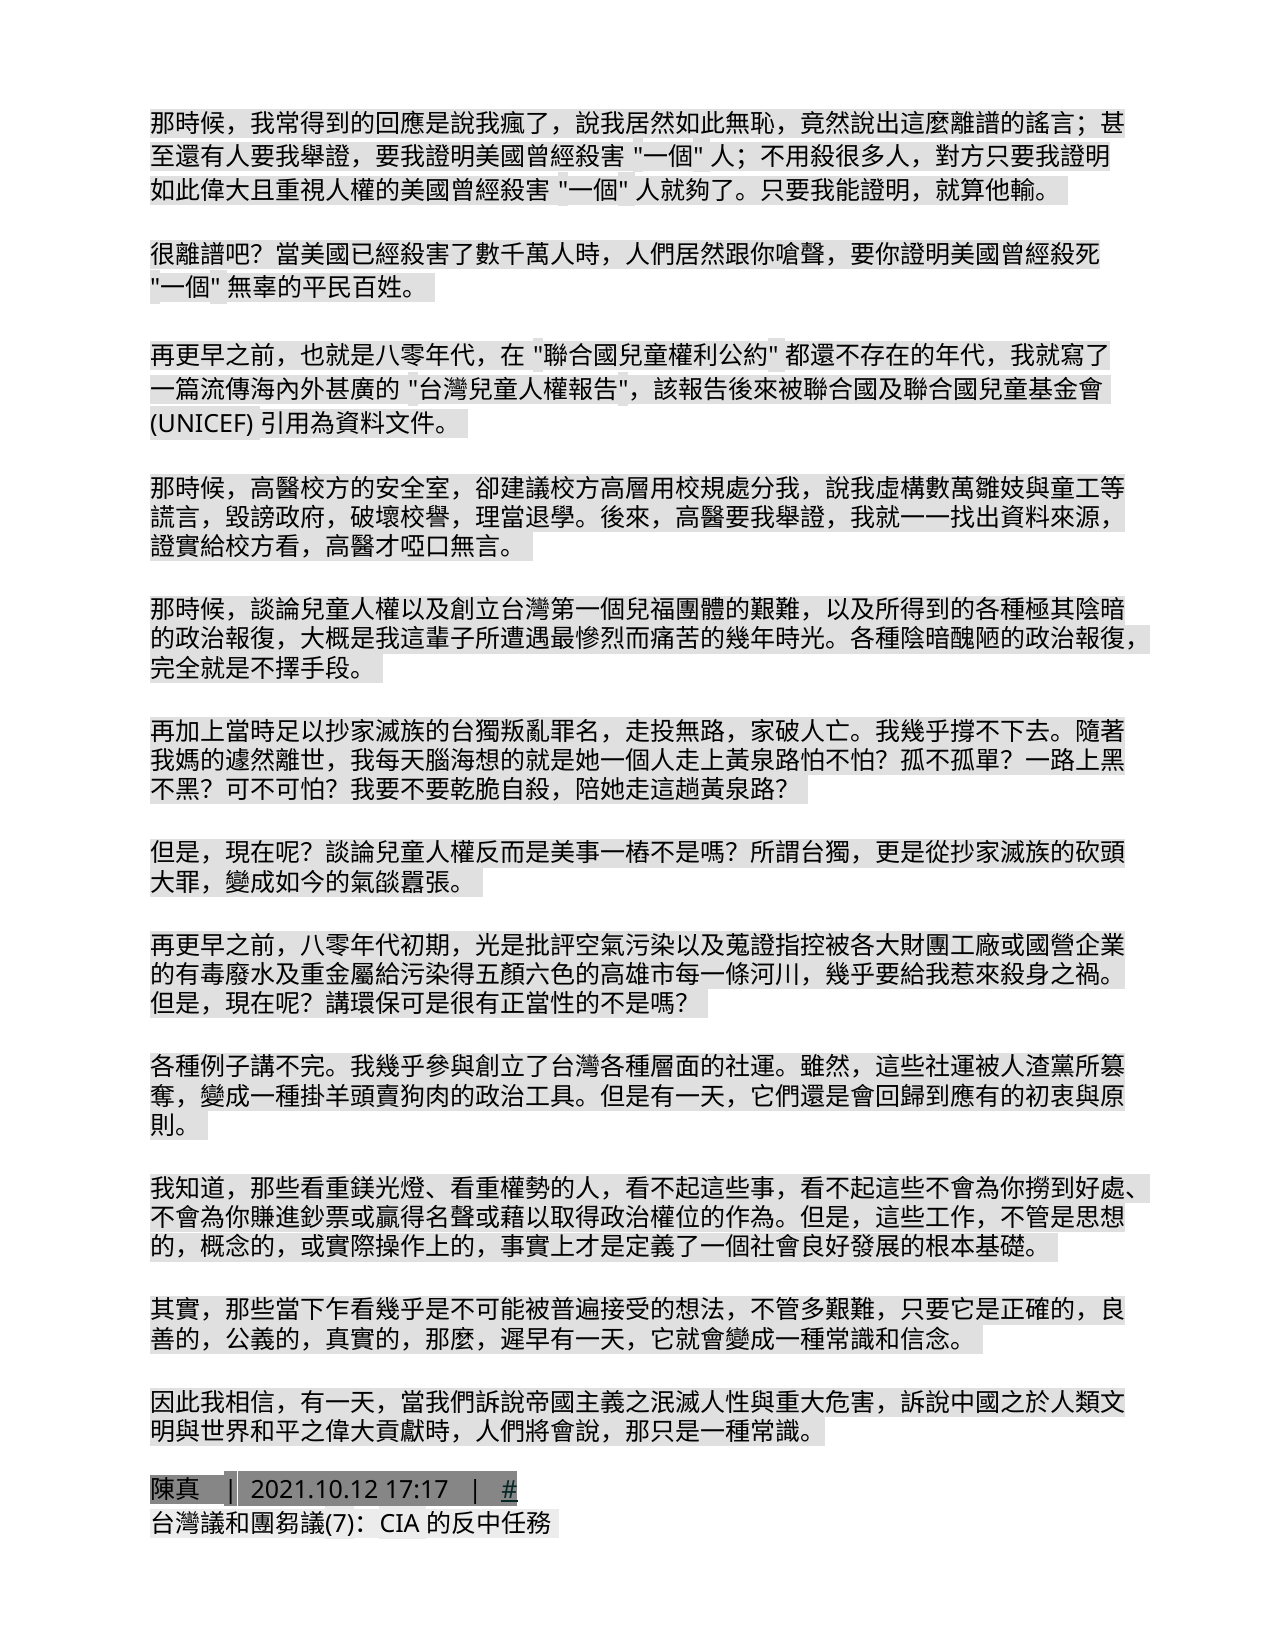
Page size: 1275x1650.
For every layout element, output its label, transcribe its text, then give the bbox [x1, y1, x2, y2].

text 台灣議和團芻議(8)：常識 陳真 2021. 10. 12. CIA 現任局長叫做 William Burns，是個陰險厲害的角色，不是Pompeo 那一種大嘴巴。 這位情報頭子 William Burns，在兩年前的自傳中指證說，有一些美國政治人物當時反對侵略伊拉克，因為沒有理由去毀滅一個國家，入侵、佔領伊拉克根本沒有任何正當性。美國副總統錢尼聽了，很不屑地回應說："我們攻擊伊拉克惟一所需要的正當性，就寫在MIA1 的戰車上"。 MIA1 是當年號稱全世界最強大的戰車。這意思是說：美國想要侵略誰就侵略誰，拳頭就是真理，哪需要什麼理由？ 因此，你看，當年的美國國務卿鮑爾，在聯合國大會上拿著一小瓶洗衣粉在手上搖啊搖的，對著各國代表說：你們看，伊拉克的大規模毀滅武器就在我手裏！ 很囂張吧！連造假也不肯好好假裝一下，隨便拿個洗衣粉就出來瞎掰，然後就據以殺害上百萬名伊拉克人。 聯合國首席武檢官當時便公開怒斥美國撒謊。但是，美國的態度就是這樣：恁北說要侵略誰就侵略誰！你管得著嗎？ 布希甚至公開向世界各國發出恫嚇說：各位可以自由做出選擇，要嘛跟我們一夥，要不就是我們的敵人。 二十幾年前，在所謂 "反恐" 口號提出之前，你要談美國與西方國家的血腥殘暴也許很難談，因為人們幾乎不可能相信。但是，這二十幾年來，美國已經又殺害了上千萬人，製造了上億的難民，難道你完全看不見？到底是要邪惡血腥殘暴貪婪到何種程度，然後你才會看見？ 自從提出 "台灣議和團" 的構想以來，日子就不太平靜。什麼都還沒開始做，就已經烏煙瘴氣。這其實也意味著，我們的想法是敵人所不樂見。 另一方面，議和團的想法同時也受到許多人的支持，只是我還沒想清楚應該怎麼做。 台灣是個很重視聲勢的地方，當你無權無勢時，那些黨以及黨的頭人是不可能鳥你的。但是，我們其實也不一定要獲得那些黨(例如國、新兩黨)眼前的支持，畢竟他們所追求的東西，跟我們不太一致。 二十幾年前，我在英國發起 CARD(Campaign Against Racial Discrimination；反種族歧視運動)。那時候的感覺就好像捅了馬蜂窩，引起非常多的風波、反彈和報復。 在那個眾人一致純粹崇洋媚外的年代 (當時的祖國仍然貧窮，仍然積弱不振)，談論種族歧視，就好像談論地球上有火星人存在那般艱難而不可思議。可是，幾年後就一點也不難了。不但不難，而且逐漸成為一種常識，而非禁忌。 當時，黃國俊邀請我去座談、演講，地點在倫敦大學。我在一篇萬字講稿中做了個比喻。我說，概念之為物，就像一種倉庫。當一種概念被提出時，它總是顯得如此陌生而令人困惑。但是，當我們用各種例子或原則慢慢填滿這個概念倉庫時，人們也就能逐漸對它產生理解，從而熟悉其應有之內涵。 二十幾年前，我開始批評美國帝國主義之侵略屠殺等等血腥暴行時，也是一樣的艱難，簡直可以說是不可能的任務，幾乎沒有人相信。 那時候，我常得到的回應是說我瘋了，說我居然如此無恥，竟然說出這麼離譜的謠言；甚至還有人要我舉證，要我證明美國曾經殺害 "一個" 人；不用殺很多人，對方只要我證明如此偉大且重視人權的美國曾經殺害 "一個" 人就夠了。只要我能證明，就算他輸。 很離譜吧？當美國已經殺害了數千萬人時，人們居然跟你嗆聲，要你證明美國曾經殺死 "一個" 無辜的平民百姓。 再更早之前，也就是八零年代，在 "聯合國兒童權利公約" 都還不存在的年代，我就寫了一篇流傳海內外甚廣的 "台灣兒童人權報告"，該報告後來被聯合國及聯合國兒童基金會 (UNICEF) 引用為資料文件。 那時候，高醫校方的安全室，卻建議校方高層用校規處分我，說我虛構數萬雛妓與童工等謊言，毀謗政府，破壞校譽，理當退學。後來，高醫要我舉證，我就一一找出資料來源，證實給校方看，高醫才啞口無言。 那時候，談論兒童人權以及創立台灣第一個兒福團體的艱難，以及所得到的各種極其陰暗的政治報復，大概是我這輩子所遭遇最慘烈而痛苦的幾年時光。各種陰暗醜陋的政治報復，完全就是不擇手段。 再加上當時足以抄家滅族的台獨叛亂罪名，走投無路，家破人亡。我幾乎撐不下去。隨著我媽的遽然離世，我每天腦海想的就是她一個人走上黃泉路怕不怕？孤不孤單？一路上黑不黑？可不可怕？我要不要乾脆自殺，陪她走這趟黃泉路？ 但是，現在呢？談論兒童人權反而是美事一樁不是嗎？所謂台獨，更是從抄家滅族的砍頭大罪，變成如今的氣燄囂張。 再更早之前，八零年代初期，光是批評空氣污染以及蒐證指控被各大財團工廠或國營企業的有毒廢水及重金屬給污染得五顏六色的高雄市每一條河川，幾乎要給我惹來殺身之禍。但是，現在呢？講環保可是很有正當性的不是嗎？ 各種例子講不完。我幾乎參與創立了台灣各種層面的社運。雖然，這些社運被人渣黨所篡奪，變成一種掛羊頭賣狗肉的政治工具。但是有一天，它們還是會回歸到應有的初衷與原則。 我知道，那些看重鎂光燈、看重權勢的人，看不起這些事，看不起這些不會為你撈到好處、不會為你賺進鈔票或贏得名聲或藉以取得政治權位的作為。但是，這些工作，不管是思想的，概念的，或實際操作上的，事實上才是定義了一個社會良好發展的根本基礎。 其實，那些當下乍看幾乎是不可能被普遍接受的想法，不管多艱難，只要它是正確的，良善的，公義的，真實的，那麼，遲早有一天，它就會變成一種常識和信念。 因此我相信，有一天，當我們訴說帝國主義之泯滅人性與重大危害，訴說中國之於人類文明與世界和平之偉大貢獻時，人們將會說，那只是一種常識。 [150, 75, 1125, 1446]
text 台灣議和團芻議(7)：CIA 的反中任務 [150, 1506, 1125, 1574]
text 陳真 | 2021.10.12 17:17 | # [150, 1471, 1125, 1506]
